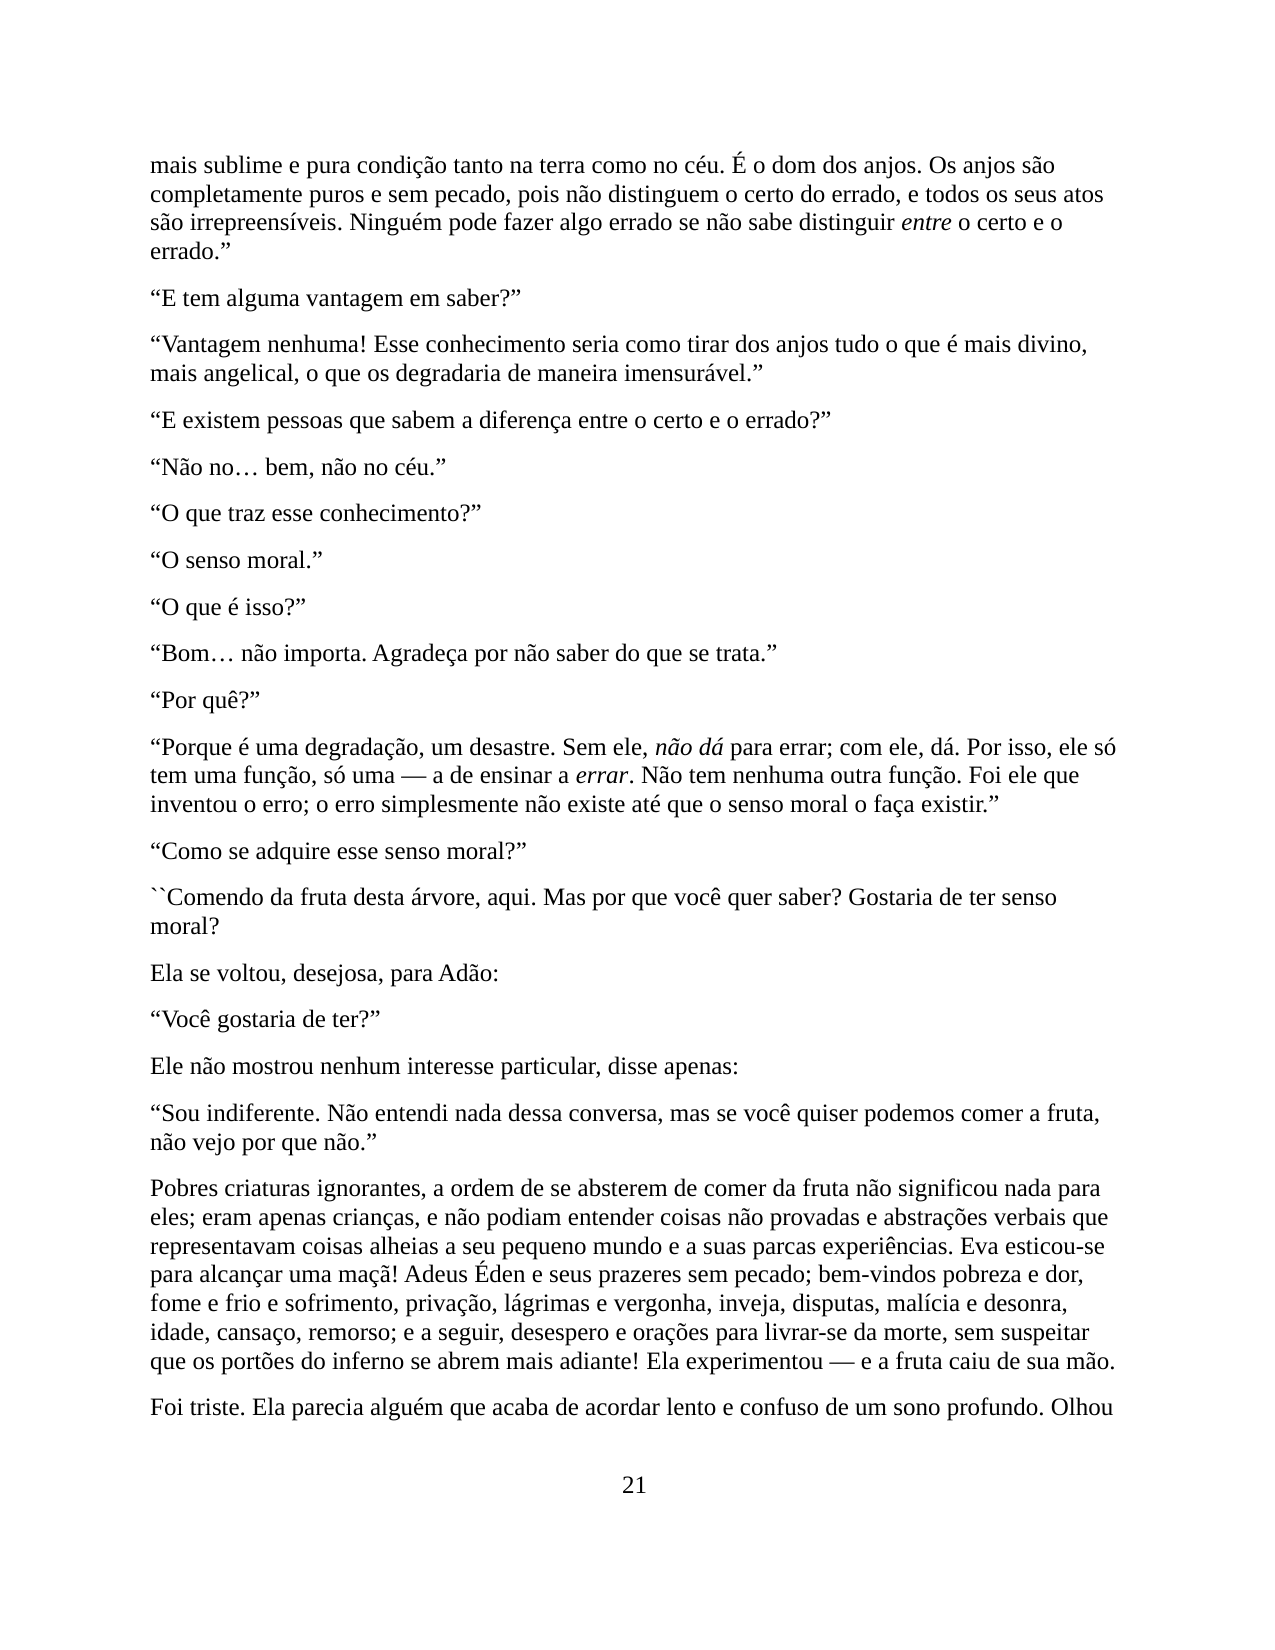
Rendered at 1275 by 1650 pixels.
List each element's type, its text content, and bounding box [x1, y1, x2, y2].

text “E tem alguma vantagem em saber?” [150, 283, 1125, 312]
text “Por quê?” [150, 685, 1125, 714]
text Ela se voltou, desejosa, para Adão: [150, 958, 1125, 987]
text Foi triste. Ela parecia alguém que acaba de acordar lento e confuso de um sono profundo. Olhou [150, 1392, 1125, 1421]
text “Como se adquire esse senso moral?” [150, 836, 1125, 864]
text mais sublime e pura condição tanto na terra como no céu. É o dom dos anjos. Os anjos são completamente puros e sem pecado, pois não distinguem o certo do errado, e todos os seus atos são irrepreensíveis. Ninguém pode fazer algo errado se não sabe distinguir entre o certo e o errado.” [150, 150, 1125, 265]
text “O que traz esse conhecimento?” [150, 498, 1125, 527]
text “Você gostaria de ter?” [150, 1004, 1125, 1033]
text “Porque é uma degradação, um desastre. Sem ele, não dá para errar; com ele, dá. Por isso, ele só tem uma função, só uma — a de ensinar a errar. Não tem nenhuma outra função. Foi ele que inventou o erro; o erro simplesmente não existe até que o senso moral o faça existir.” [150, 732, 1125, 818]
text Ele não mostrou nenhum interesse particular, disse apenas: [150, 1051, 1125, 1080]
text ``Comendo da fruta desta árvore, aqui. Mas por que você quer saber? Gostaria de ter senso moral? [150, 882, 1125, 940]
text “Bom… não importa. Agradeça por não saber do que se trata.” [150, 638, 1125, 667]
text “O que é isso?” [150, 592, 1125, 620]
text “Não no… bem, não no céu.” [150, 452, 1125, 480]
text “E existem pessoas que sabem a diferença entre o certo e o errado?” [150, 405, 1125, 434]
text Pobres criaturas ignorantes, a ordem de se absterem de comer da fruta não significou nada para eles; eram apenas crianças, e não podiam entender coisas não provadas e abstrações verbais que representavam coisas alheias a seu pequeno mundo e a suas parcas experiências. Eva esticou-se para alcançar uma maçã! Adeus Éden e seus prazeres sem pecado; bem-vindos pobreza e dor, fome e frio e sofrimento, privação, lágrimas e vergonha, inveja, disputas, malícia e desonra, idade, cansaço, remorso; e a seguir, desespero e orações para livrar-se da morte, sem suspeitar que os portões do inferno se abrem mais adiante! Ela experimentou — e a fruta caiu de sua mão. [150, 1173, 1125, 1374]
text “Sou indiferente. Não entendi nada dessa conversa, mas se você quiser podemos comer a fruta, não vejo por que não.” [150, 1098, 1125, 1155]
text “O senso moral.” [150, 545, 1125, 574]
text “Vantagem nenhuma! Esse conhecimento seria como tirar dos anjos tudo o que é mais divino, mais angelical, o que os degradaria de maneira imensurável.” [150, 329, 1125, 387]
